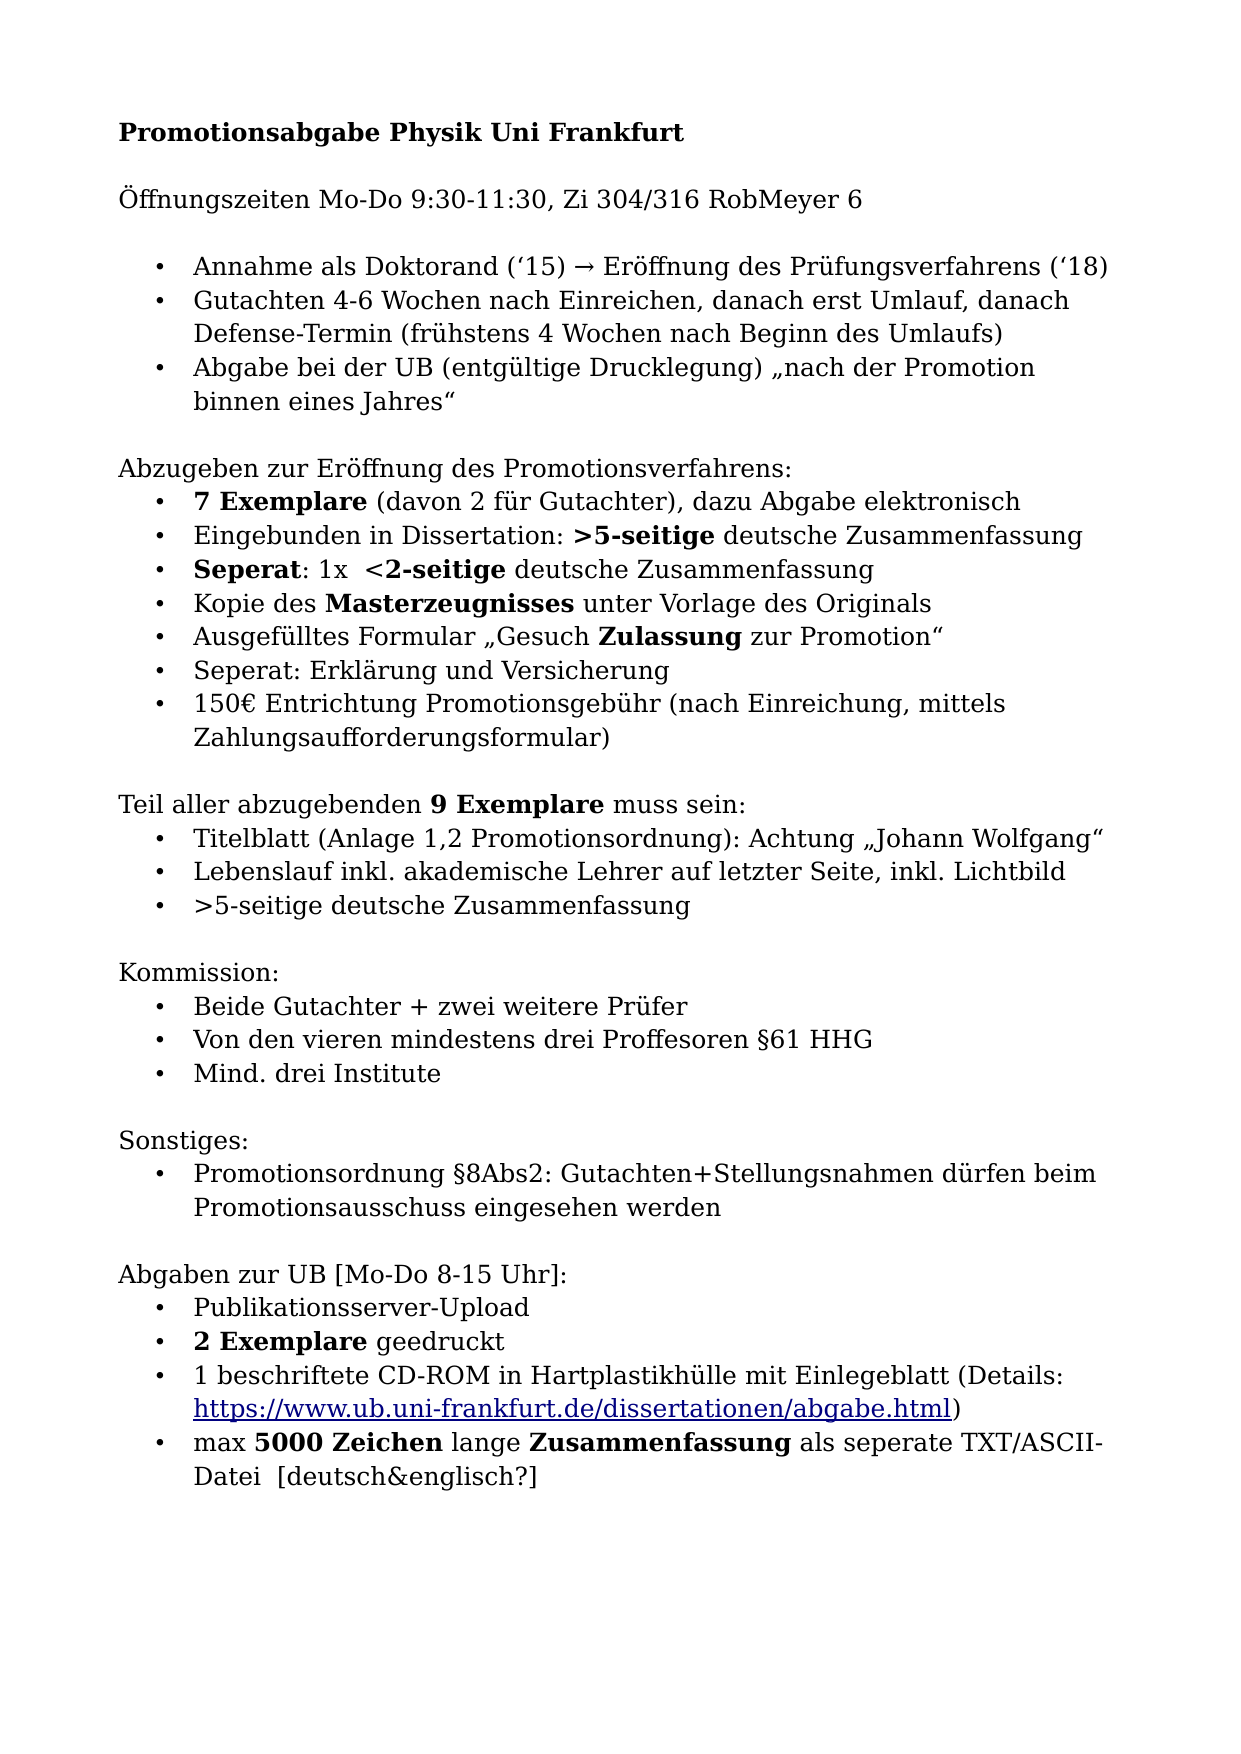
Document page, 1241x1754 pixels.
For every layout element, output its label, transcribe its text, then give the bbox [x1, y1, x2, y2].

list Seperat: Erklärung und Versicherung [156, 656, 1122, 685]
list Annahme als Doktorand (‘15) → Eröffnung des Prüfungsverfahrens (‘18) [156, 252, 1122, 282]
list Gutachten 4-6 Wochen nach Einreichen, danach erst Umlauf, danach Defense-Termin (frühstens 4 Wochen nach Beginn des Umlaufs) [156, 286, 1122, 349]
text Promotionsabgabe Physik Uni Frankfurt [118, 118, 1122, 147]
list Mind. drei Institute [156, 1059, 1122, 1088]
list 1 beschriftete CD-ROM in Hartplastikhülle mit Einlegeblatt (Details: https://www.ub.uni-frankfurt.de/dissertationen/abgabe.html) [156, 1361, 1122, 1423]
text Öffnungszeiten Mo-Do 9:30-11:30, Zi 304/316 RobMeyer 6 [118, 185, 1122, 214]
list max 5000 Zeichen lange Zusammenfassung als seperate TXT/ASCII-Datei [deutsch&englisch?] [156, 1428, 1122, 1491]
list Kopie des Masterzeugnisses unter Vorlage des Originals [156, 588, 1122, 618]
list Von den vieren mindestens drei Proffesoren §61 HHG [156, 1025, 1122, 1054]
list Publikationsserver-Upload [156, 1293, 1122, 1323]
text Kommission: [118, 958, 1122, 987]
list Eingebunden in Dissertation: >5-seitige deutsche Zusammenfassung [156, 521, 1122, 550]
list Lebenslauf inkl. akademische Lehrer auf letzter Seite, inkl. Lichtbild [156, 857, 1122, 887]
list 2 Exemplare geedruckt [156, 1327, 1122, 1356]
list 150€ Entrichtung Promotionsgebühr (nach Einreichung, mittels Zahlungsaufforderungsformular) [156, 689, 1122, 752]
list >5-seitige deutsche Zusammenfassung [156, 891, 1122, 920]
text Teil aller abzugebenden 9 Exemplare muss sein: [118, 790, 1122, 819]
list Ausgefülltes Formular „Gesuch Zulassung zur Promotion“ [156, 622, 1122, 652]
list 7 Exemplare (davon 2 für Gutachter), dazu Abgabe elektronisch [156, 487, 1122, 517]
text Abgaben zur UB [Mo-Do 8-15 Uhr]: [118, 1260, 1122, 1289]
text Sonstiges: [118, 1126, 1122, 1155]
list Abgabe bei der UB (entgültige Drucklegung) „nach der Promotion binnen eines Jahres“ [156, 353, 1122, 416]
list Titelblatt (Anlage 1,2 Promotionsordnung): Achtung „Johann Wolfgang“ [156, 824, 1122, 853]
list Promotionsordnung §8Abs2: Gutachten+Stellungsnahmen dürfen beim Promotionsausschuss eingesehen werden [156, 1159, 1122, 1222]
text Abzugeben zur Eröffnung des Promotionsverfahrens: [118, 454, 1122, 483]
list Beide Gutachter + zwei weitere Prüfer [156, 992, 1122, 1021]
list Seperat: 1x <2-seitige deutsche Zusammenfassung [156, 555, 1122, 584]
